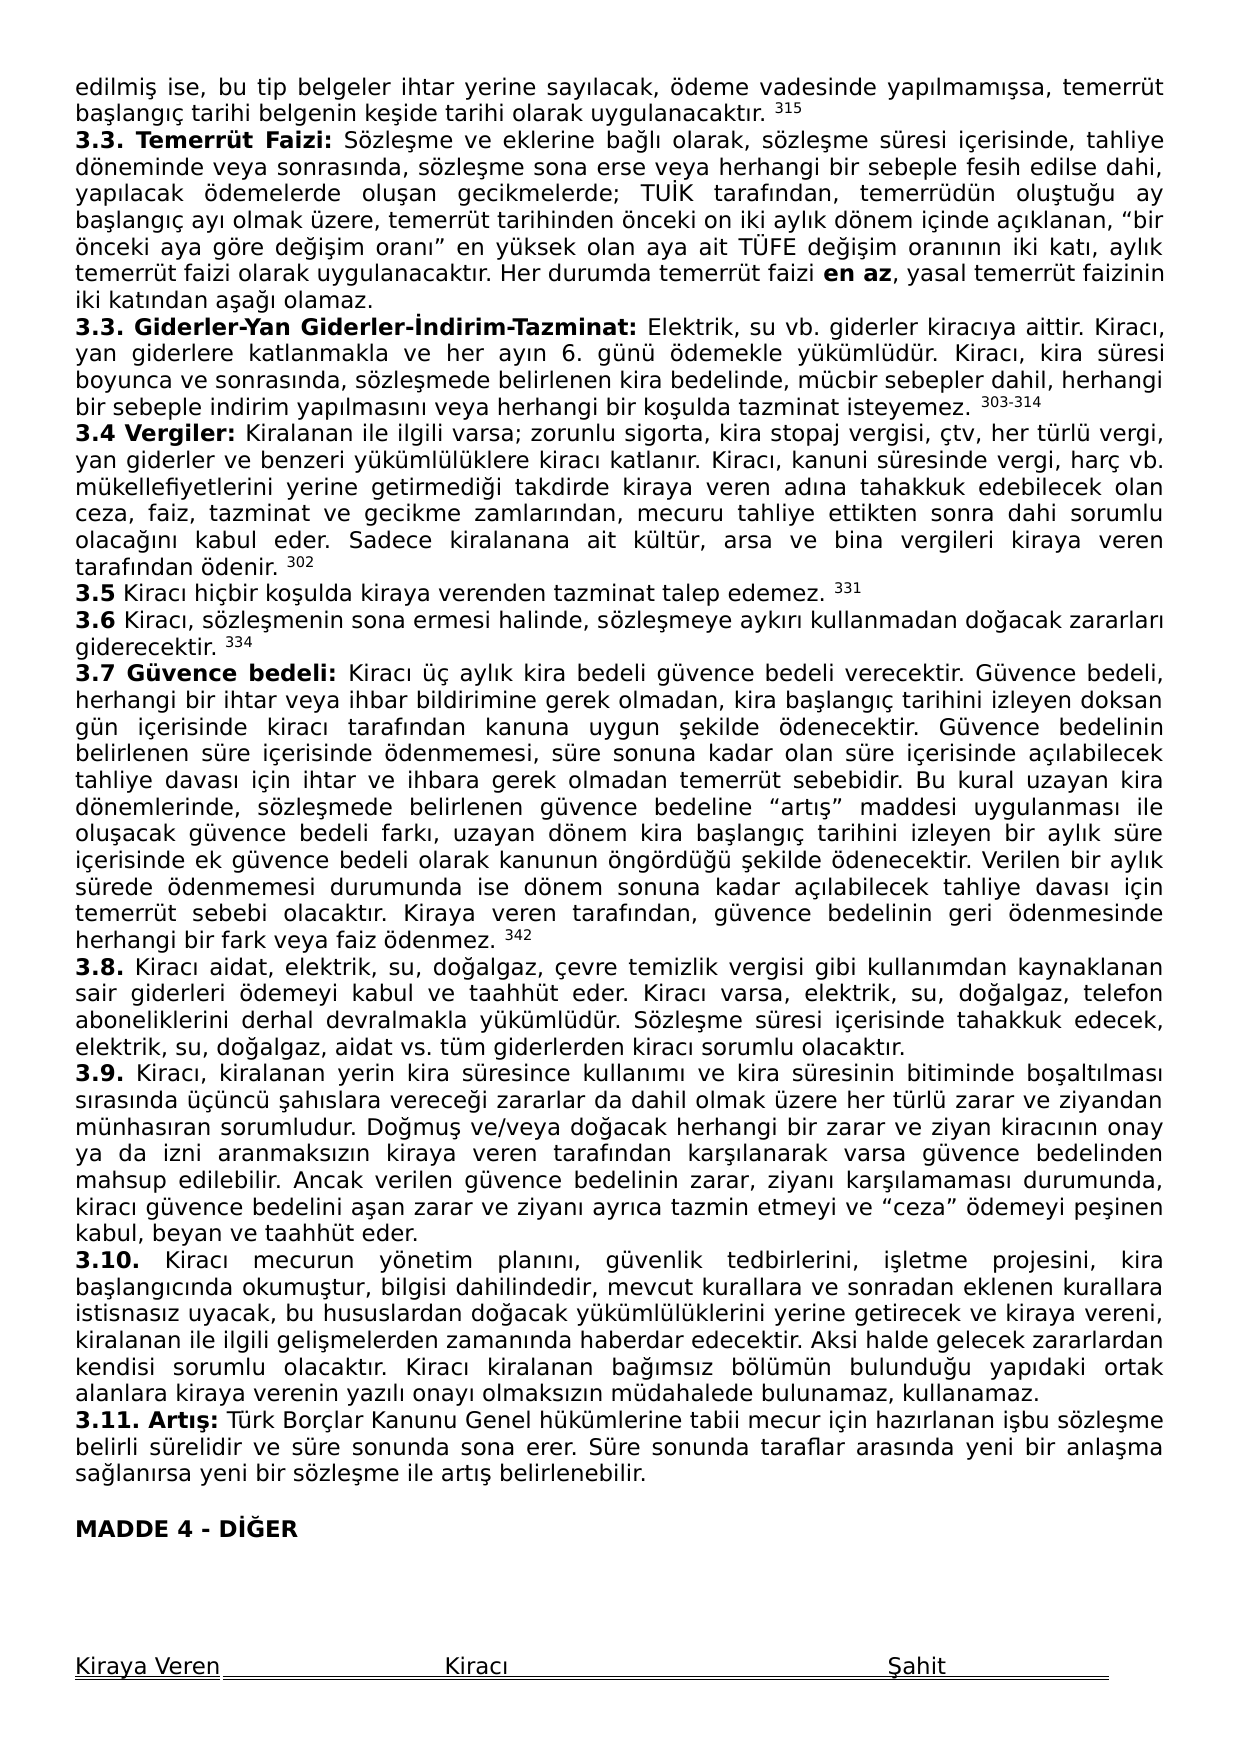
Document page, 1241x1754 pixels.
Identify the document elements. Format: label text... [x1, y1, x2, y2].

text 3.6 Kiracı, sözleşmenin sona ermesi halinde, sözleşmeye aykırı kullanmadan doğacak zararları giderecektir. 334 [75, 607, 1165, 660]
text 3.4 Vergiler: Kiralanan ile ilgili varsa; zorunlu sigorta, kira stopaj vergisi, çtv, her türlü vergi, yan giderler ve benzeri yükümlülüklere kiracı katlanır. Kiracı, kanuni süresinde vergi, harç vb. mükellefiyetlerini yerine getirmediği takdirde kiraya veren adına tahakkuk edebilecek olan ceza, faiz, tazminat ve gecikme zamlarından, mecuru tahliye ettikten sonra dahi sorumlu olacağını kabul eder. Sadece kiralanana ait kültür, arsa ve bina vergileri kiraya veren tarafından ödenir. 302 [75, 420, 1165, 580]
text 3.3. Temerrüt Faizi: Sözleşme ve eklerine bağlı olarak, sözleşme süresi içerisinde, tahliye döneminde veya sonrasında, sözleşme sona erse veya herhangi bir sebeple fesih edilse dahi, yapılacak ödemelerde oluşan gecikmelerde; TUİK tarafından, temerrüdün oluştuğu ay başlangıç ayı olmak üzere, temerrüt tarihinden önceki on iki aylık dönem içinde açıklanan, “bir önceki aya göre değişim oranı” en yüksek olan aya ait TÜFE değişim oranının iki katı, aylık temerrüt faizi olarak uygulanacaktır. Her durumda temerrüt faizi en az, yasal temerrüt faizinin iki katından aşağı olamaz. [75, 127, 1165, 314]
text 3.8. Kiracı aidat, elektrik, su, doğalgaz, çevre temizlik vergisi gibi kullanımdan kaynaklanan sair giderleri ödemeyi kabul ve taahhüt eder. Kiracı varsa, elektrik, su, doğalgaz, telefon aboneliklerini derhal devralmakla yükümlüdür. Sözleşme süresi içerisinde tahakkuk edecek, elektrik, su, doğalgaz, aidat vs. tüm giderlerden kiracı sorumlu olacaktır. [75, 954, 1165, 1060]
text 3.5 Kiracı hiçbir koşulda kiraya verenden tazminat talep edemez. 331 [75, 580, 1165, 607]
text 3.9. Kiracı, kiralanan yerin kira süresince kullanımı ve kira süresinin bitiminde boşaltılması sırasında üçüncü şahıslara vereceği zararlar da dahil olmak üzere her türlü zarar ve ziyandan münhasıran sorumludur. Doğmuş ve/veya doğacak herhangi bir zarar ve ziyan kiracının onay ya da izni aranmaksızın kiraya veren tarafından karşılanarak varsa güvence bedelinden mahsup edilebilir. Ancak verilen güvence bedelinin zarar, ziyanı karşılamaması durumunda, kiracı güvence bedelini aşan zarar ve ziyanı ayrıca tazmin etmeyi ve “ceza” ödemeyi peşinen kabul, beyan ve taahhüt eder. [75, 1060, 1165, 1247]
text edilmiş ise, bu tip belgeler ihtar yerine sayılacak, ödeme vadesinde yapılmamışsa, temerrüt başlangıç tarihi belgenin keşide tarihi olarak uygulanacaktır. 315 [75, 74, 1165, 127]
text 3.10. Kiracı mecurun yönetim planını, güvenlik tedbirlerini, işletme projesini, kira başlangıcında okumuştur, bilgisi dahilindedir, mevcut kurallara ve sonradan eklenen kurallara istisnasız uyacak, bu hususlardan doğacak yükümlülüklerini yerine getirecek ve kiraya vereni, kiralanan ile ilgili gelişmelerden zamanında haberdar edecektir. Aksi halde gelecek zararlardan kendisi sorumlu olacaktır. Kiracı kiralanan bağımsız bölümün bulunduğu yapıdaki ortak alanlara kiraya verenin yazılı onayı olmaksızın müdahalede bulunamaz, kullanamaz. [75, 1247, 1165, 1407]
text 3.11. Artış: Türk Borçlar Kanunu Genel hükümlerine tabii mecur için hazırlanan işbu sözleşme belirli sürelidir ve süre sonunda sona erer. Süre sonunda taraflar arasında yeni bir anlaşma sağlanırsa yeni bir sözleşme ile artış belirlenebilir. [75, 1407, 1165, 1487]
text MADDE 4 - DİĞER [75, 1516, 1165, 1542]
text 3.3. Giderler-Yan Giderler-İndirim-Tazminat: Elektrik, su vb. giderler kiracıya aittir. Kiracı, yan giderlere katlanmakla ve her ayın 6. günü ödemekle yükümlüdür. Kiracı, kira süresi boyunca ve sonrasında, sözleşmede belirlenen kira bedelinde, mücbir sebepler dahil, herhangi bir sebeple indirim yapılmasını veya herhangi bir koşulda tazminat isteyemez. 303-314 [75, 314, 1165, 420]
text 3.7 Güvence bedeli: Kiracı üç aylık kira bedeli güvence bedeli verecektir. Güvence bedeli, herhangi bir ihtar veya ihbar bildirimine gerek olmadan, kira başlangıç tarihini izleyen doksan gün içerisinde kiracı tarafından kanuna uygun şekilde ödenecektir. Güvence bedelinin belirlenen süre içerisinde ödenmemesi, süre sonuna kadar olan süre içerisinde açılabilecek tahliye davası için ihtar ve ihbara gerek olmadan temerrüt sebebidir. Bu kural uzayan kira dönemlerinde, sözleşmede belirlenen güvence bedeline “artış” maddesi uygulanması ile oluşacak güvence bedeli farkı, uzayan dönem kira başlangıç tarihini izleyen bir aylık süre içerisinde ek güvence bedeli olarak kanunun öngördüğü şekilde ödenecektir. Verilen bir aylık sürede ödenmemesi durumunda ise dönem sonuna kadar açılabilecek tahliye davası için temerrüt sebebi olacaktır. Kiraya veren tarafından, güvence bedelinin geri ödenmesinde herhangi bir fark veya faiz ödenmez. 342 [75, 660, 1165, 954]
